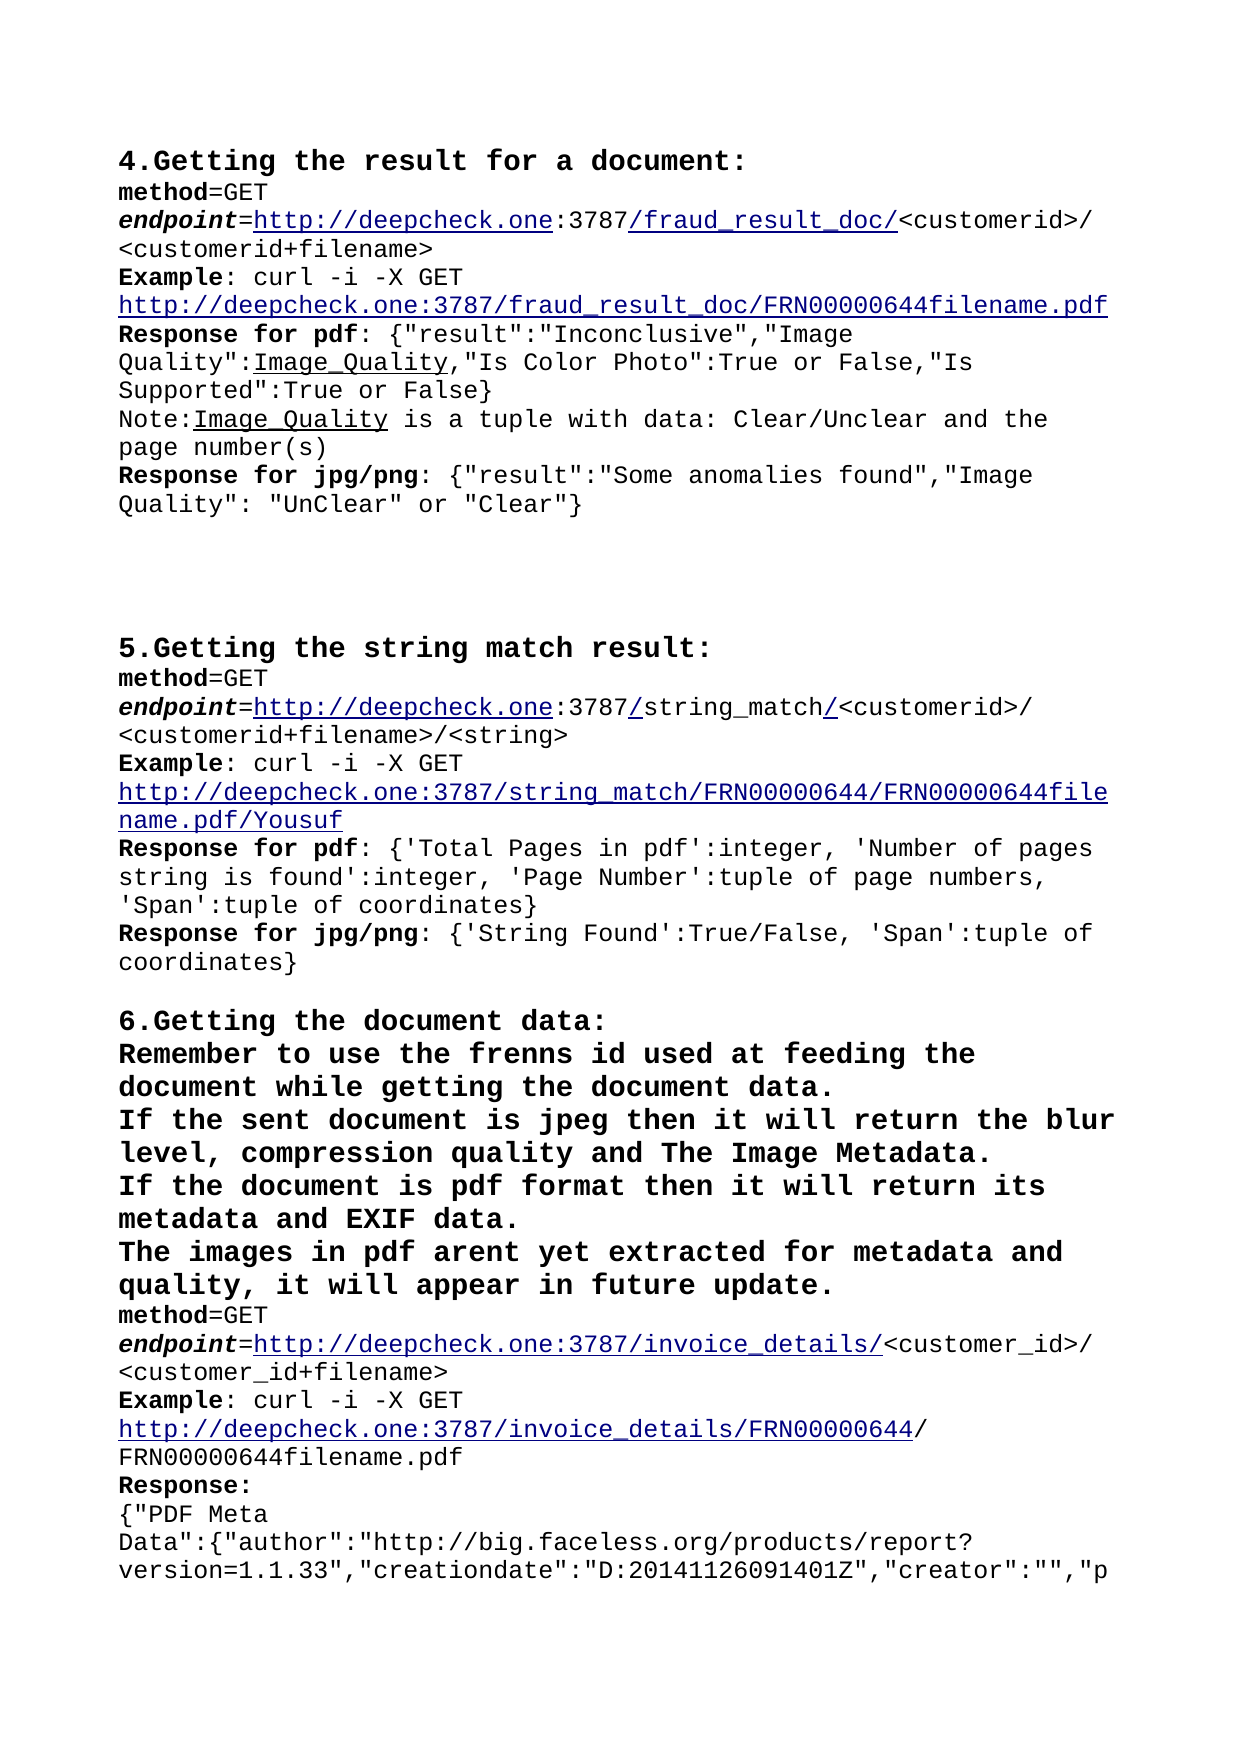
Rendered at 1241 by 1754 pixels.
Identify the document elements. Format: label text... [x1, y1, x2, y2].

text The images in pdf arent yet extracted for metadata and quality, it will appear in future update. [118, 1237, 1122, 1303]
text Example: curl -i -X GET [118, 1388, 1122, 1416]
text Response: [118, 1473, 1122, 1501]
text Remember to use the frenns id used at feeding the document while getting the document data. [118, 1039, 1122, 1105]
text http://deepcheck.one:3787/invoice_details/FRN00000644/FRN00000644filename.pdf [118, 1416, 1122, 1473]
text Response for jpg/png: {"result":"Some anomalies found","Image Quality": "UnClear" or "Clear"} [118, 463, 1122, 519]
text If the sent document is jpeg then it will return the blur level, compression quality and The Image Metadata. [118, 1105, 1122, 1171]
text method=GET [118, 179, 1122, 208]
text 6.Getting the document data: [118, 1006, 1122, 1039]
text http://deepcheck.one:3787/fraud_result_doc/FRN00000644filename.pdf [118, 293, 1122, 321]
text Response for pdf: {'Total Pages in pdf':integer, 'Number of pages string is found':integer, 'Page Number':tuple of page numbers, 'Span':tuple of coordinates} [118, 836, 1122, 921]
text Example: curl -i -X GET http://deepcheck.one:3787/string_match/FRN00000644/FRN00000644filename.pdf/Yousuf [118, 751, 1122, 836]
text method=GET [118, 666, 1122, 694]
text endpoint=http://deepcheck.one:3787/fraud_result_doc/<customerid>/<customerid+filename> [118, 208, 1122, 264]
text Note:Image_Quality is a tuple with data: Clear/Unclear and the page number(s) [118, 406, 1122, 463]
text Response for pdf: {"result":"Inconclusive","Image Quality":Image_Quality,"Is Color Photo":True or False,"Is Supported":True or False} [118, 321, 1122, 406]
text endpoint=http://deepcheck.one:3787/invoice_details/<customer_id>/<customer_id+filename> [118, 1331, 1122, 1388]
text Example: curl -i -X GET [118, 264, 1122, 293]
text method=GET [118, 1303, 1122, 1331]
text Response for jpg/png: {'String Found':True/False, 'Span':tuple of coordinates} [118, 921, 1122, 977]
text endpoint=http://deepcheck.one:3787/string_match/<customerid>/<customerid+filename>/<string> [118, 694, 1122, 751]
text If the document is pdf format then it will return its metadata and EXIF data. [118, 1171, 1122, 1237]
text 4.Getting the result for a document: [118, 146, 1122, 179]
text {"PDF Meta Data":{"author":"http://big.faceless.org/products/report?version=1.1.33","creationdate":"D:20141126091401Z","creator":"","p [118, 1501, 1122, 1586]
text 5.Getting the string match result: [118, 633, 1122, 666]
